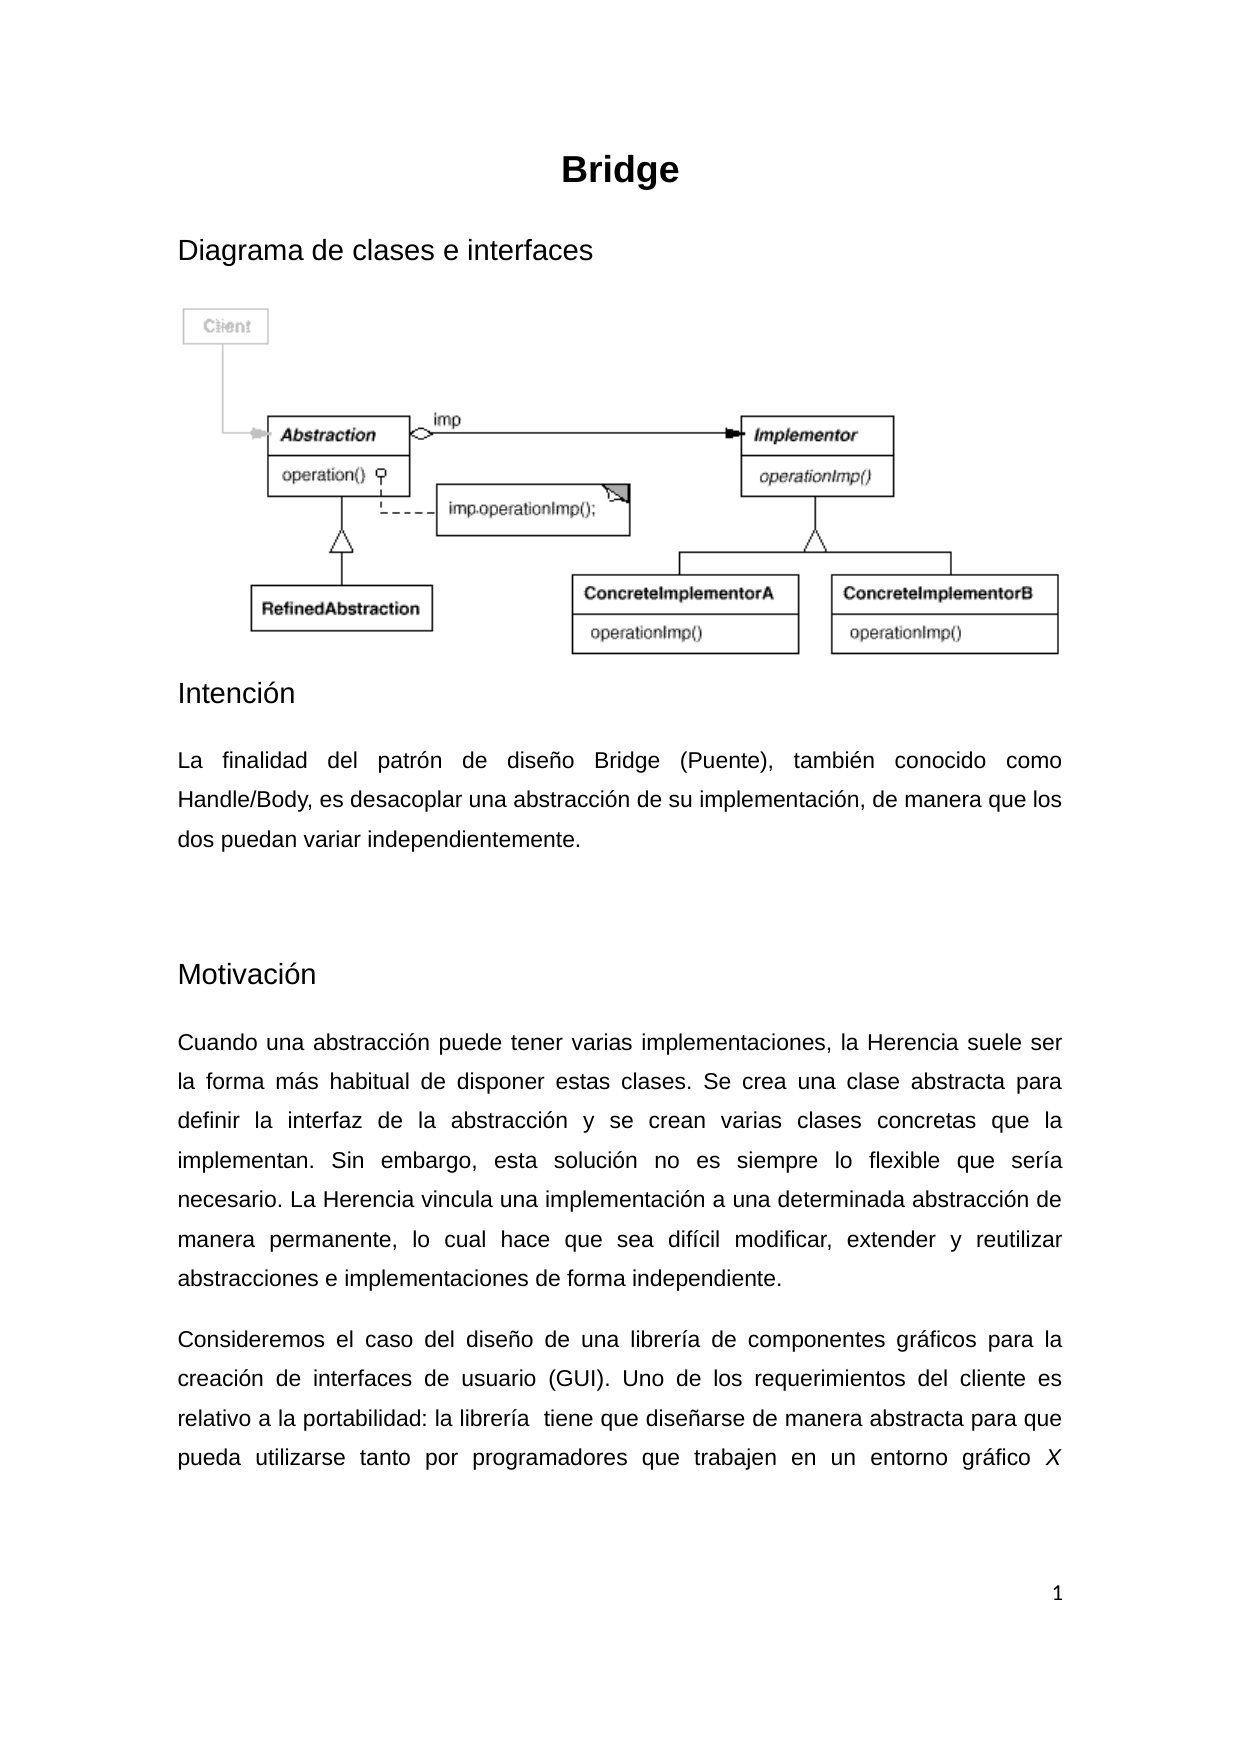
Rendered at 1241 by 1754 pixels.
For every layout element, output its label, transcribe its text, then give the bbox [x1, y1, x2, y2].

text Bridge [177, 148, 1063, 191]
text Intención [177, 304, 1063, 709]
picture [177, 304, 1062, 659]
text Diagrama de clases e interfaces [177, 233, 1063, 267]
text Consideremos el caso del diseño de una librería de componentes gráficos para la creación de interfaces de usuario (GUI). Uno de los requerimientos del cliente es relativo a la portabilidad: la librería tiene que diseñarse de manera abstracta para que pueda utilizarse tanto por programadores que trabajen en un entorno gráfico X [177, 1326, 1063, 1470]
text La finalidad del patrón de diseño Bridge (Puente), también conocido como Handle/Body, es desacoplar una abstracción de su implementación, de manera que los dos puedan variar independientemente. [177, 747, 1063, 852]
text Cuando una abstracción puede tener varias implementaciones, la Herencia suele ser la forma más habitual de disponer estas clases. Se crea una clase abstracta para definir la interfaz de la abstracción y se crean varias clases concretas que la implementan. Sin embargo, esta solución no es siempre lo flexible que sería necesario. La Herencia vincula una implementación a una determinada abstracción de manera permanente, lo cual hace que sea difícil modificar, extender y reutilizar abstracciones e implementaciones de forma independiente. [177, 1028, 1063, 1292]
text Motivación [177, 957, 1063, 991]
